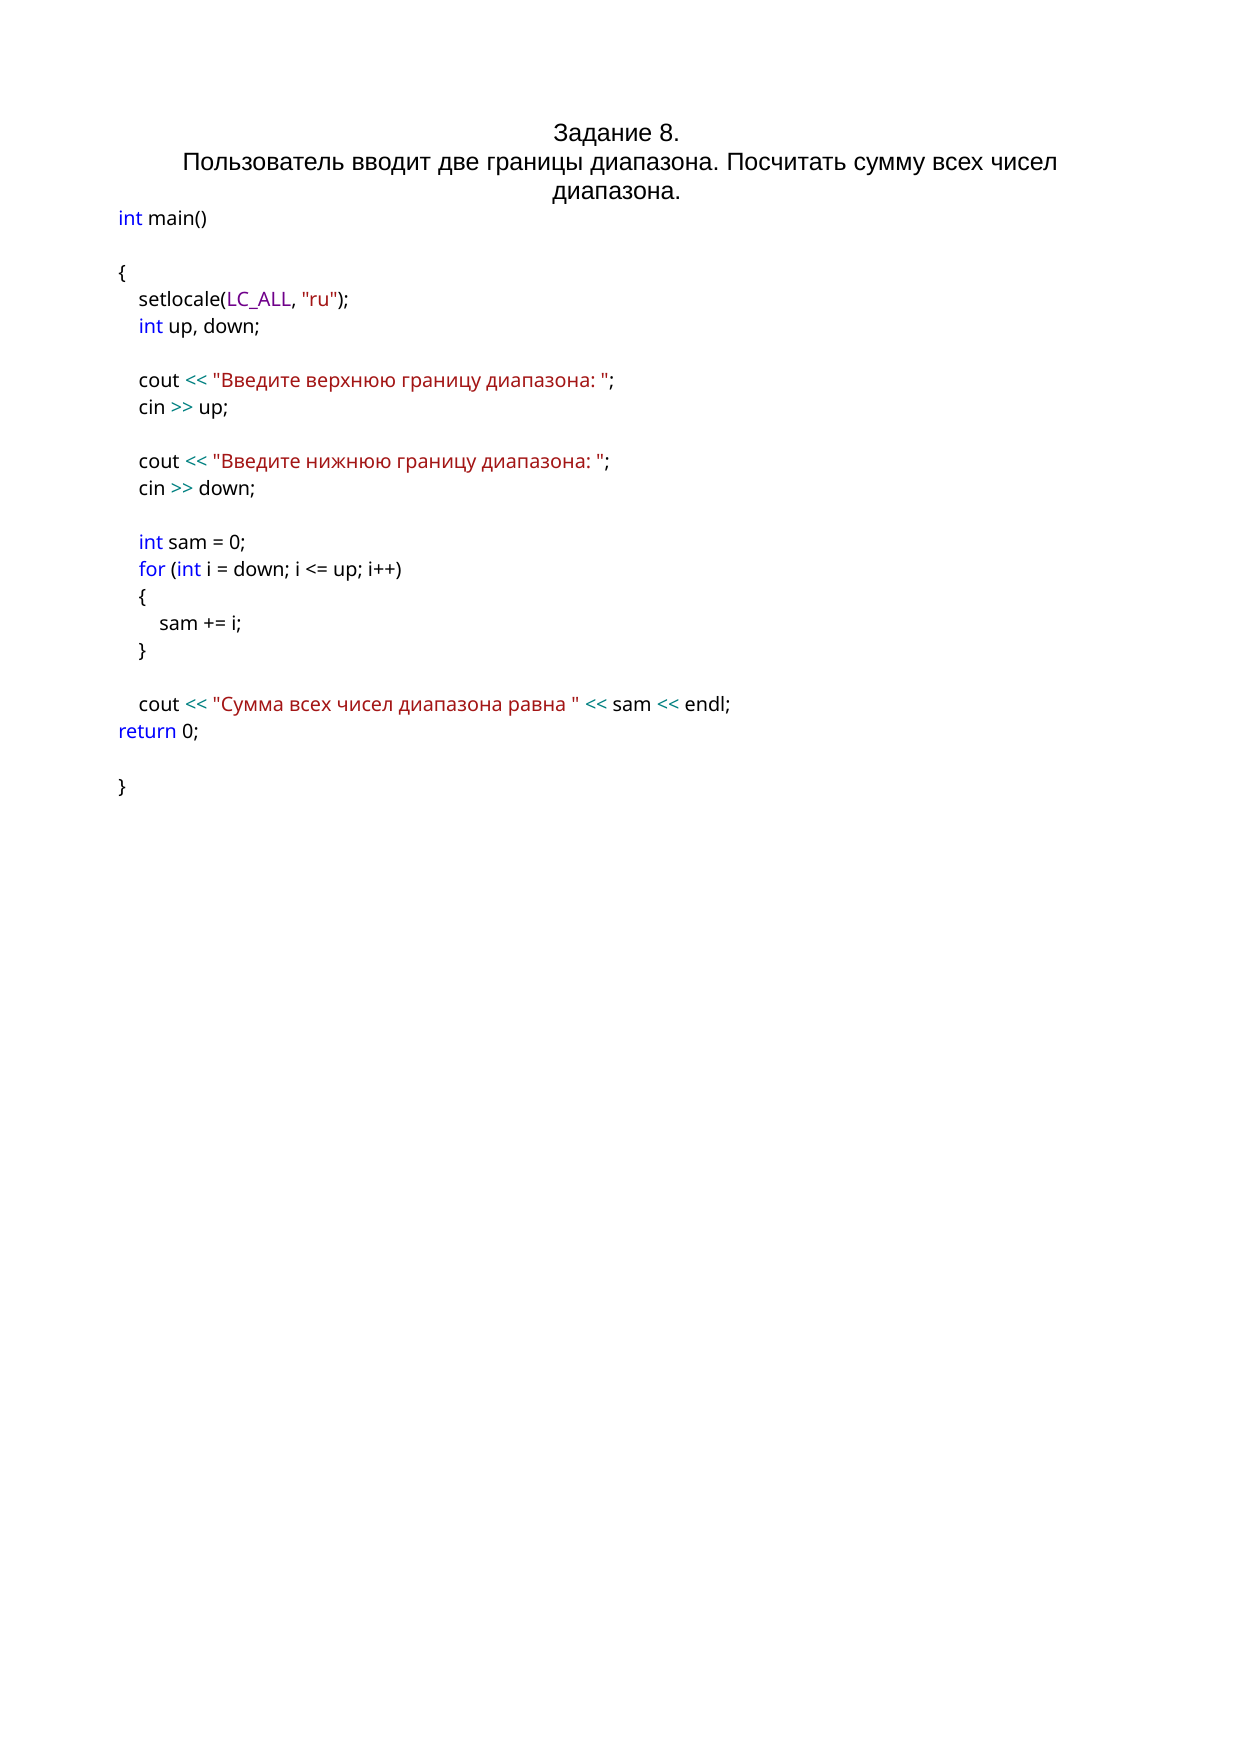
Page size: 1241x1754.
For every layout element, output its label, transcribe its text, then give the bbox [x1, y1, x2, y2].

text setlocale(LC_ALL, "ru"); [118, 285, 1122, 312]
text { [118, 582, 1122, 609]
text Задание 8. [118, 118, 1122, 147]
text } [118, 636, 1122, 663]
text cin >> down; [118, 474, 1122, 501]
text cin >> up; [118, 393, 1122, 420]
text int sam = 0; [118, 528, 1122, 555]
text Пользователь вводит две границы диапазона. Посчитать сумму всех чисел диапазона. [118, 147, 1122, 204]
text int main() [118, 204, 1122, 231]
text cout << "Введите верхнюю границу диапазона: "; [118, 366, 1122, 393]
text cout << "Введите нижнюю границу диапазона: "; [118, 447, 1122, 474]
text sam += i; [118, 609, 1122, 636]
text int up, down; [118, 312, 1122, 339]
text } [118, 773, 1122, 800]
text for (int i = down; i <= up; i++) [118, 555, 1122, 582]
text return 0; [118, 717, 1122, 744]
text { [118, 258, 1122, 285]
text cout << "Сумма всех чисел диапазона равна " << sam << endl; [118, 690, 1122, 717]
